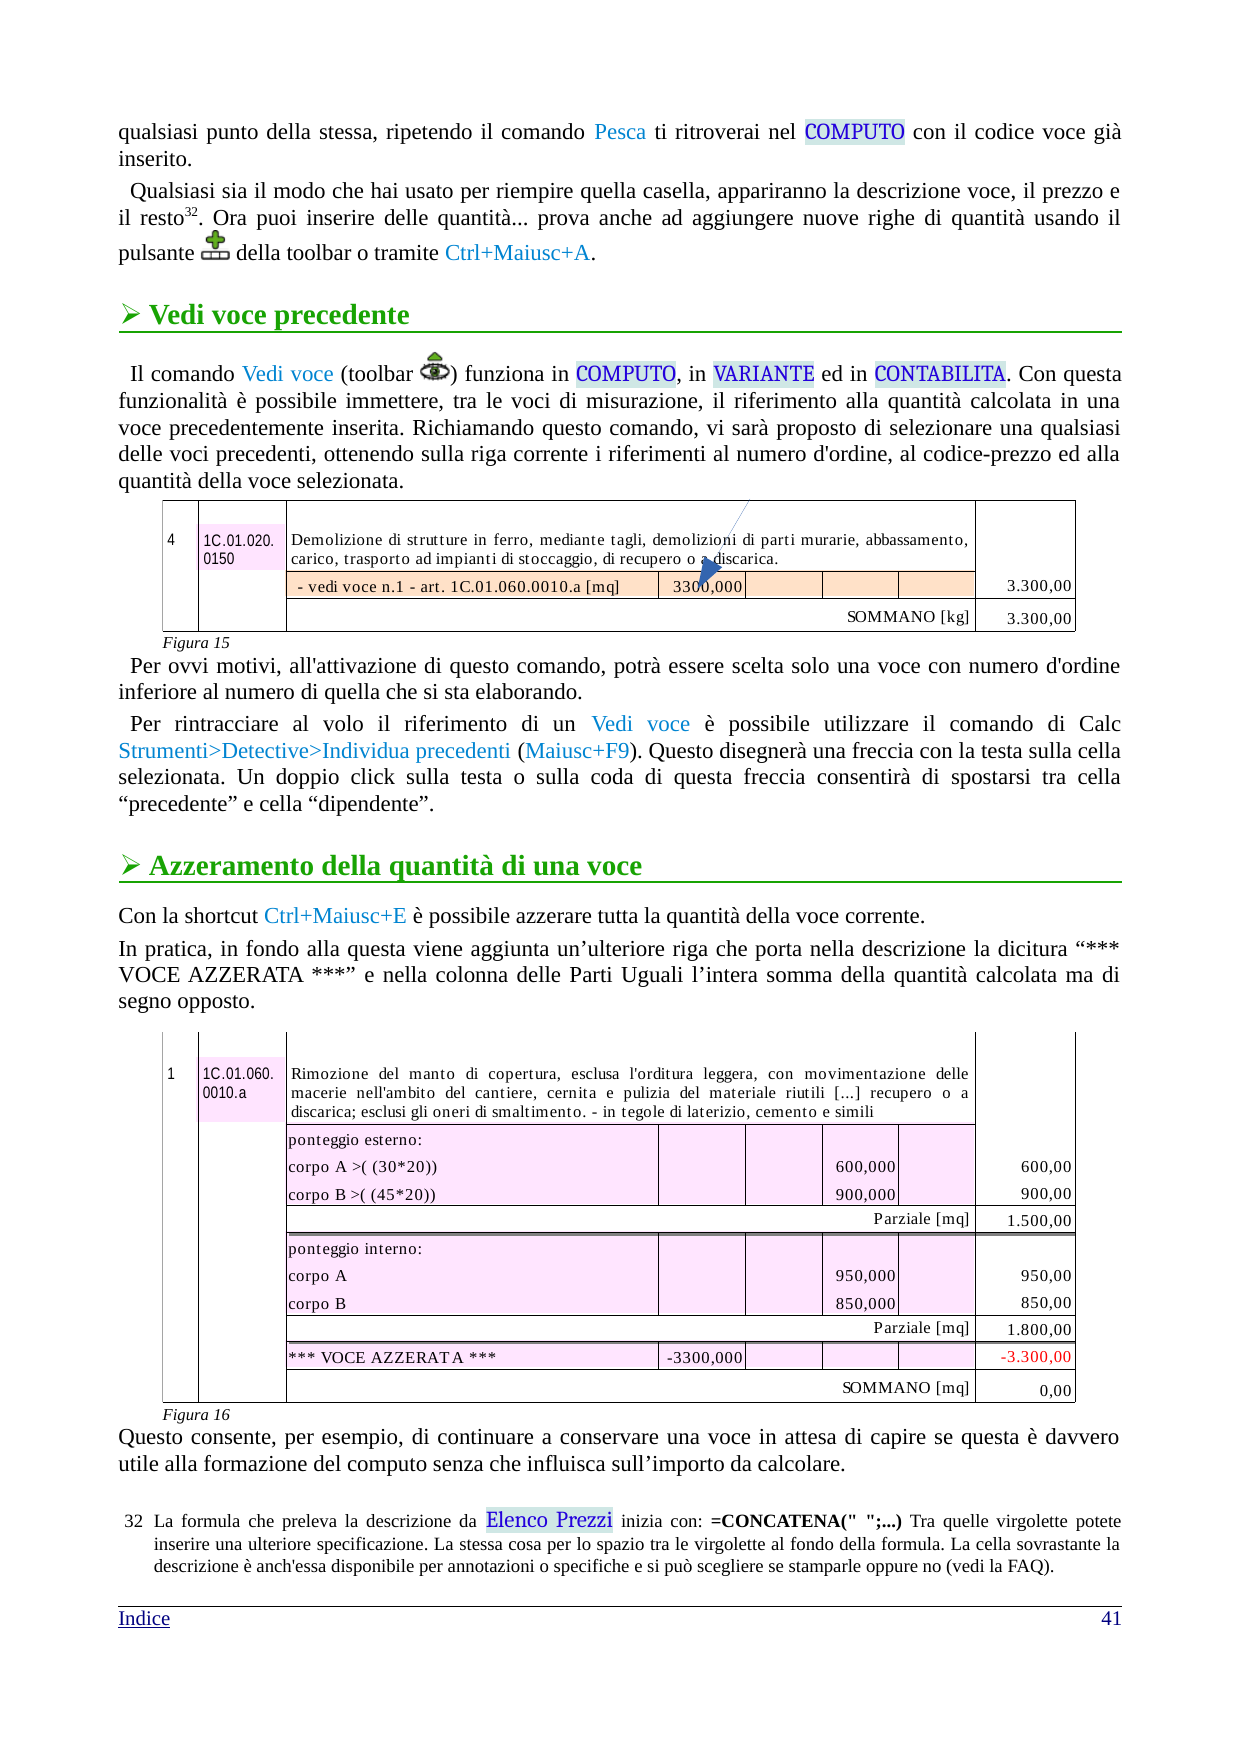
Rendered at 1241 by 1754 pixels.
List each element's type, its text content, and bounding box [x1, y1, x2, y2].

subtitle Vedi voce precedente [119, 297, 1122, 331]
text qualsiasi punto della stessa, ripetendo il comando Pesca ti ritroverai nel COMPUTO con il codice voce già inserito. [118, 118, 1122, 172]
text Figura 15 [162, 511, 1078, 652]
picture [419, 351, 450, 382]
text La formula che preleva la descrizione da Elenco Prezzi inizia con: =CONCATENA(" ";...) Tra quelle virgolette potete inserire una ulteriore specificazione. La stessa cosa per lo spazio tra le virgolette al fondo della formula. La cella sovrastante la descrizione è anch'essa disponibile per annotazioni o specifiche e si può scegliere se stamparle oppure no (vedi la FAQ). [124, 1507, 1122, 1576]
text Con la shortcut Ctrl+Maiusc+E è possibile azzerare tutta la quantità della voce corrente. [118, 902, 1122, 929]
text Figura 16 [162, 1032, 1078, 1423]
text Questo consente, per esempio, di continuare a conservare una voce in attesa di capire se questa è davvero utile alla formazione del computo senza che influisca sull’importo da calcolare. [118, 1020, 1122, 1476]
text Per ovvi motivi, all'attivazione di questo comando, potrà essere scelta solo una voce con numero d'ordine inferiore al numero di quella che si sta elaborando. [118, 499, 1122, 704]
picture [200, 230, 231, 261]
subtitle Azzeramento della quantità di una voce [119, 848, 1122, 881]
text Il comando Vedi voce (toolbar ) funziona in COMPUTO, in VARIANTE ed in CONTABILITA. Con questa funzionalità è possibile immettere, tra le voci di misurazione, il riferimento alla quantità calcolata in una voce precedentemente inserita. Richiamando questo comando, vi sarà proposto di selezionare una qualsiasi delle voci precedenti, ottenendo sulla riga corrente i riferimenti al numero d'ordine, al codice-prezzo ed alla quantità della voce selezionata. [118, 352, 1122, 493]
text Qualsiasi sia il modo che hai usato per riempire quella casella, appariranno la descrizione voce, il prezzo e il resto. Ora puoi inserire delle quantità... prova anche ad aggiungere nuove righe di quantità usando il pulsante della toolbar o tramite Ctrl+Maiusc+A. [118, 177, 1122, 265]
text In pratica, in fondo alla questa viene aggiunta un’ulteriore riga che porta nella descrizione la dicitura “*** VOCE AZZERATA ***” e nella colonna delle Parti Uguali l’intera somma della quantità calcolata ma di segno opposto. [118, 935, 1122, 1014]
text Per rintracciare al volo il riferimento di un Vedi voce è possibile utilizzare il comando di Calc Strumenti>Detective>Individua precedenti (Maiusc+F9). Questo disegnerà una freccia con la testa sulla cella selezionata. Un doppio click sulla testa o sulla coda di questa freccia consentirà di spostarsi tra cella “precedente” e cella “dipendente”. [118, 711, 1122, 816]
